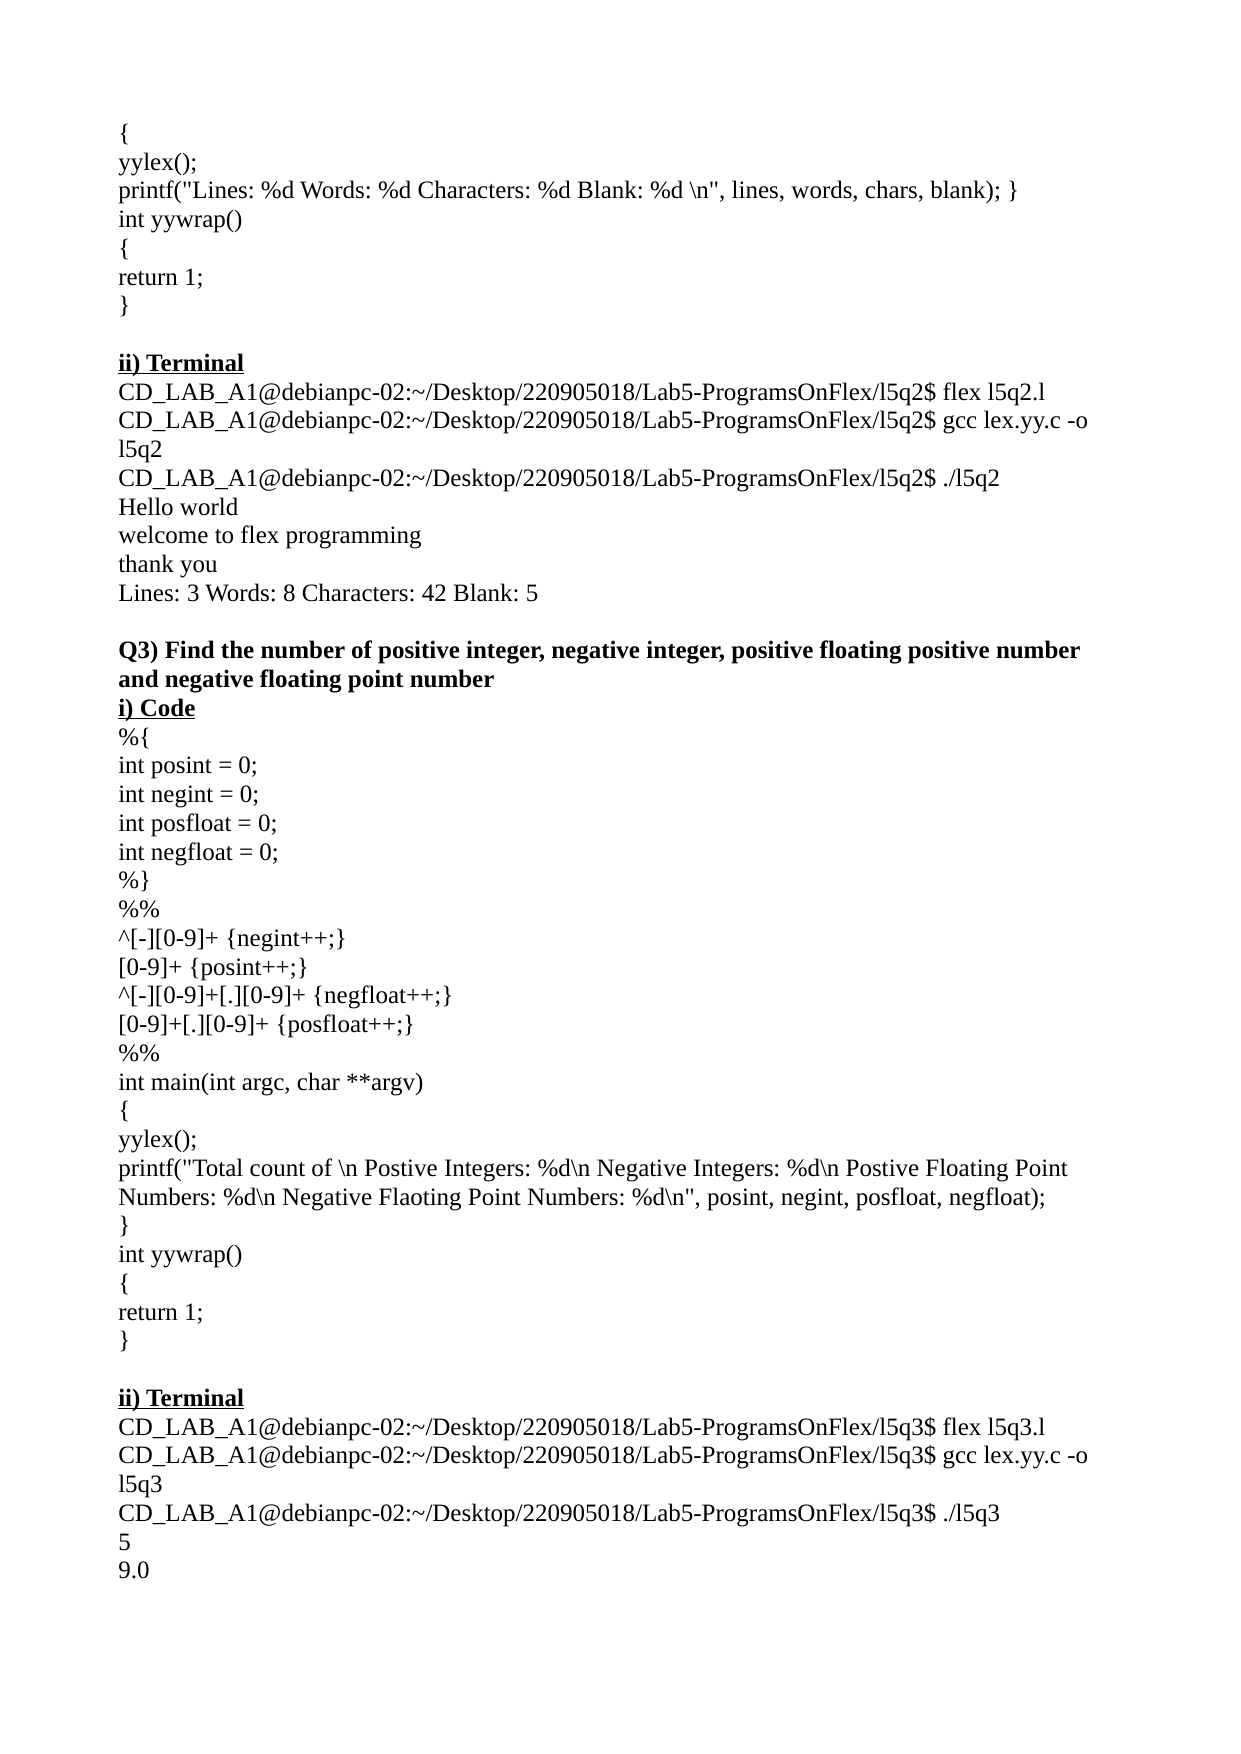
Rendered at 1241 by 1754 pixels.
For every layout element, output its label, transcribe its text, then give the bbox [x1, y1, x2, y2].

text CD_LAB_A1@debianpc-02:~/Desktop/220905018/Lab5-ProgramsOnFlex/l5q3$ flex l5q3.l [118, 1412, 1122, 1441]
text 9.0 [118, 1556, 1122, 1584]
text int yywrap() [118, 1239, 1122, 1268]
text int posint = 0; [118, 751, 1122, 779]
text int negfloat = 0; [118, 837, 1122, 866]
text yylex(); [118, 1124, 1122, 1153]
text CD_LAB_A1@debianpc-02:~/Desktop/220905018/Lab5-ProgramsOnFlex/l5q2$ flex l5q2.l [118, 377, 1122, 406]
text %% [118, 1038, 1122, 1067]
text printf("Total count of \n Postive Integers: %d\n Negative Integers: %d\n Postive Floating Point Numbers: %d\n Negative Flaoting Point Numbers: %d\n", posint, negint, posfloat, negfloat); [118, 1153, 1122, 1211]
text int negint = 0; [118, 779, 1122, 808]
text ^[-][0-9]+ {negint++;} [118, 923, 1122, 952]
text } [118, 1326, 1122, 1354]
text ii) Terminal [118, 1383, 1122, 1412]
text } [118, 1211, 1122, 1239]
text CD_LAB_A1@debianpc-02:~/Desktop/220905018/Lab5-ProgramsOnFlex/l5q3$ gcc lex.yy.c -o l5q3 [118, 1441, 1122, 1498]
text { [118, 233, 1122, 262]
text %% [118, 894, 1122, 923]
text i) Code [118, 693, 1122, 722]
text welcome to flex programming [118, 521, 1122, 549]
text CD_LAB_A1@debianpc-02:~/Desktop/220905018/Lab5-ProgramsOnFlex/l5q2$ ./l5q2 [118, 463, 1122, 492]
text Q3) Find the number of positive integer, negative integer, positive floating positive number and negative floating point number [118, 636, 1122, 693]
text int main(int argc, char **argv) [118, 1067, 1122, 1096]
text CD_LAB_A1@debianpc-02:~/Desktop/220905018/Lab5-ProgramsOnFlex/l5q3$ ./l5q3 [118, 1498, 1122, 1527]
text ii) Terminal [118, 348, 1122, 377]
text printf("Lines: %d Words: %d Characters: %d Blank: %d \n", lines, words, chars, blank); } [118, 176, 1122, 204]
text ^[-][0-9]+[.][0-9]+ {negfloat++;} [118, 981, 1122, 1009]
text } [118, 291, 1122, 319]
text yylex(); [118, 147, 1122, 176]
text { [118, 1268, 1122, 1297]
text { [118, 1096, 1122, 1124]
text Hello world [118, 492, 1122, 521]
text int yywrap() [118, 204, 1122, 233]
text int posfloat = 0; [118, 808, 1122, 837]
text [0-9]+ {posint++;} [118, 952, 1122, 981]
text %} [118, 866, 1122, 894]
text thank you [118, 549, 1122, 578]
text return 1; [118, 262, 1122, 291]
text Lines: 3 Words: 8 Characters: 42 Blank: 5 [118, 578, 1122, 607]
text [0-9]+[.][0-9]+ {posfloat++;} [118, 1009, 1122, 1038]
text CD_LAB_A1@debianpc-02:~/Desktop/220905018/Lab5-ProgramsOnFlex/l5q2$ gcc lex.yy.c -o l5q2 [118, 406, 1122, 463]
text return 1; [118, 1297, 1122, 1326]
text { [118, 118, 1122, 147]
text %{ [118, 722, 1122, 751]
text 5 [118, 1527, 1122, 1556]
